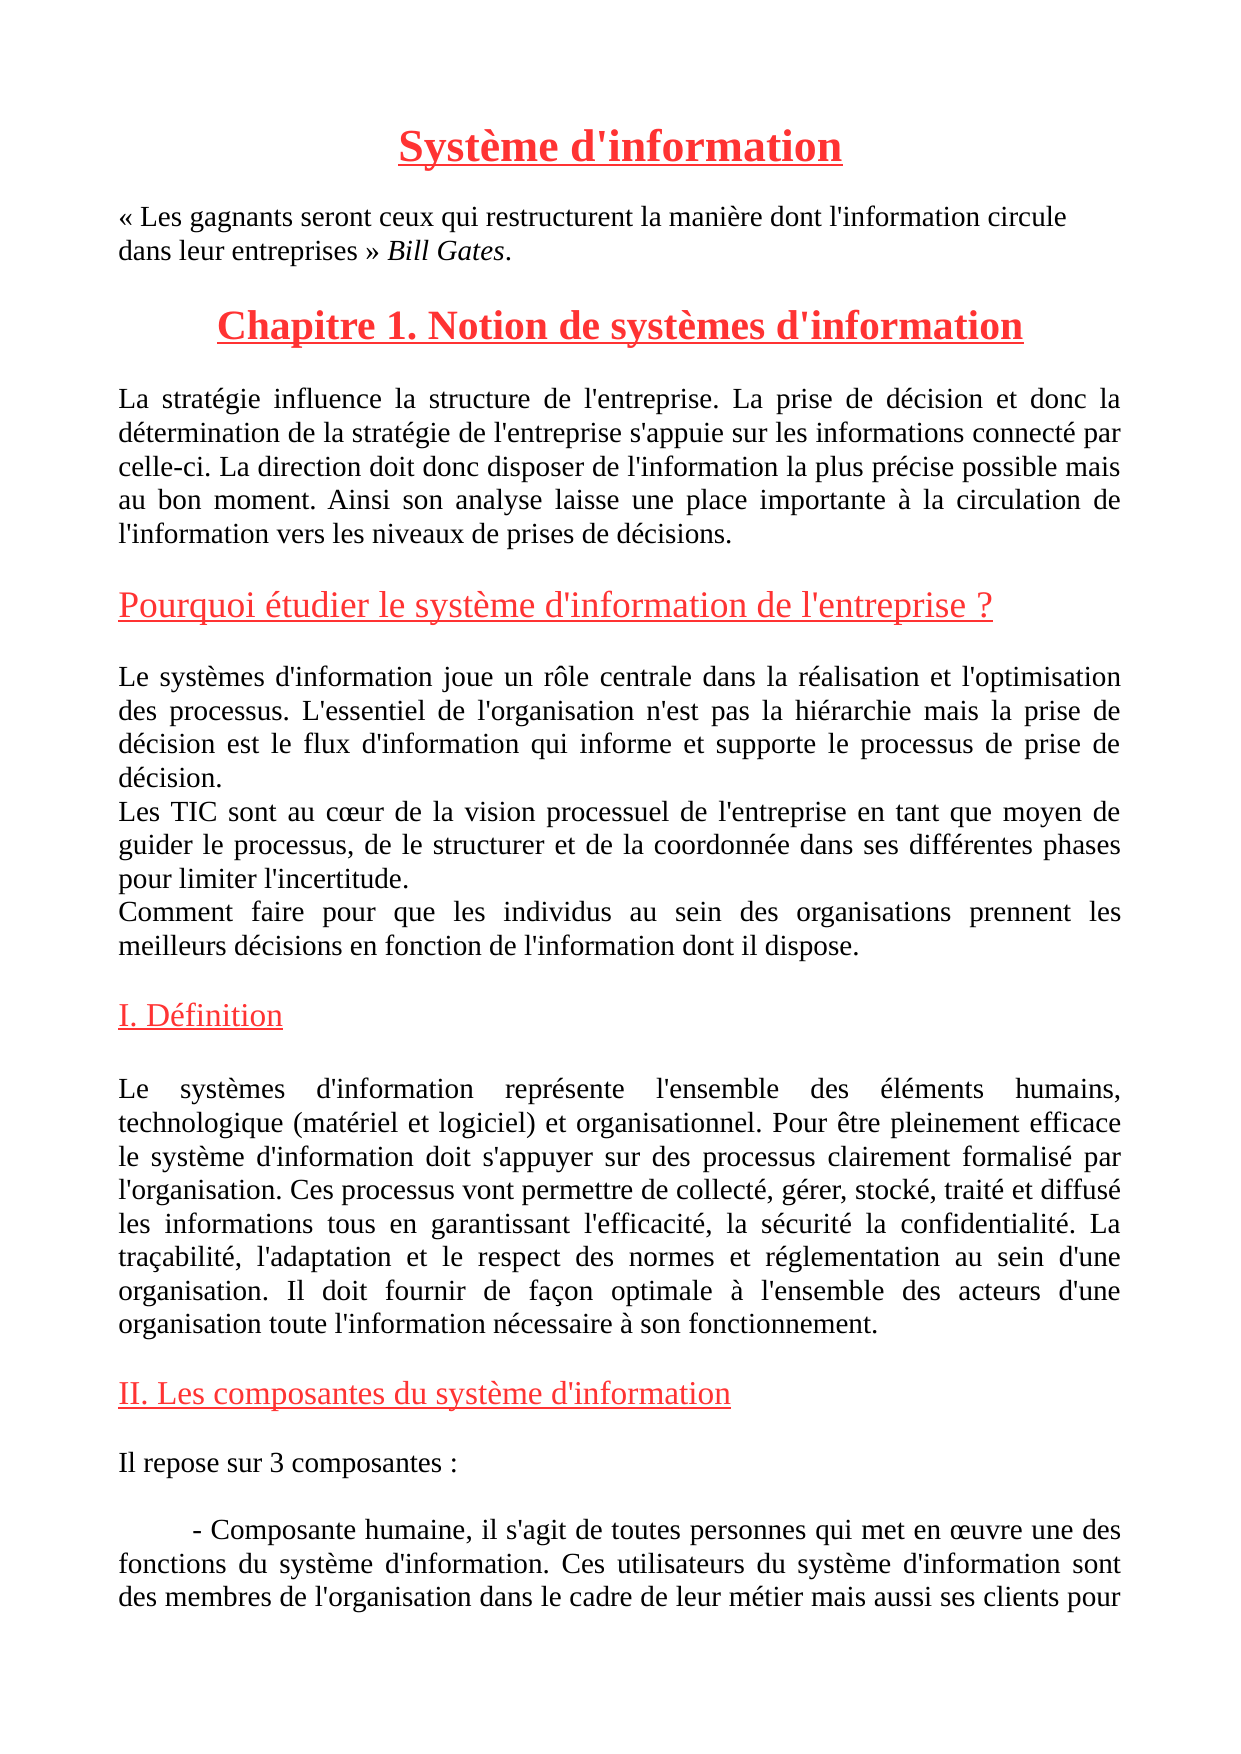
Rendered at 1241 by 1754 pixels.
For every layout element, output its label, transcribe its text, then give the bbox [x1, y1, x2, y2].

text Système d'information [118, 118, 1122, 171]
text Le systèmes d'information représente l'ensemble des éléments humains, technologique (matériel et logiciel) et organisationnel. Pour être pleinement efficace le système d'information doit s'appuyer sur des processus clairement formalisé par l'organisation. Ces processus vont permettre de collecté, gérer, stocké, traité et diffusé les informations tous en garantissant l'efficacité, la sécurité la confidentialité. La traçabilité, l'adaptation et le respect des normes et réglementation au sein d'une organisation. Il doit fournir de façon optimale à l'ensemble des acteurs d'une organisation toute l'information nécessaire à son fonctionnement. [118, 1072, 1122, 1340]
text La stratégie influence la structure de l'entreprise. La prise de décision et donc la détermination de la stratégie de l'entreprise s'appuie sur les informations connecté par celle-ci. La direction doit donc disposer de l'information la plus précise possible mais au bon moment. Ainsi son analyse laisse une place importante à la circulation de l'information vers les niveaux de prises de décisions. [118, 382, 1122, 549]
text Chapitre 1. Notion de systèmes d'information [118, 300, 1122, 348]
text - Composante humaine, il s'agit de toutes personnes qui met en œuvre une des fonctions du système d'information. Ces utilisateurs du système d'information sont des membres de l'organisation dans le cadre de leur métier mais aussi ses clients pour [118, 1512, 1122, 1613]
text Il repose sur 3 composantes : [118, 1445, 1122, 1479]
text Les TIC sont au cœur de la vision processuel de l'entreprise en tant que moyen de guider le processus, de le structurer et de la coordonnée dans ses différentes phases pour limiter l'incertitude. [118, 794, 1122, 894]
text II. Les composantes du système d'information [118, 1373, 1122, 1412]
text I. Définition [118, 995, 1122, 1033]
text « Les gagnants seront ceux qui restructurent la manière dont l'information circule dans leur entreprises » Bill Gates. [118, 199, 1122, 267]
text Comment faire pour que les individus au sein des organisations prennent les meilleurs décisions en fonction de l'information dont il dispose. [118, 894, 1122, 961]
text Pourquoi étudier le système d'information de l'entreprise ? [118, 583, 1122, 626]
text Le systèmes d'information joue un rôle centrale dans la réalisation et l'optimisation des processus. L'essentiel de l'organisation n'est pas la hiérarchie mais la prise de décision est le flux d'information qui informe et supporte le processus de prise de décision. [118, 659, 1122, 794]
